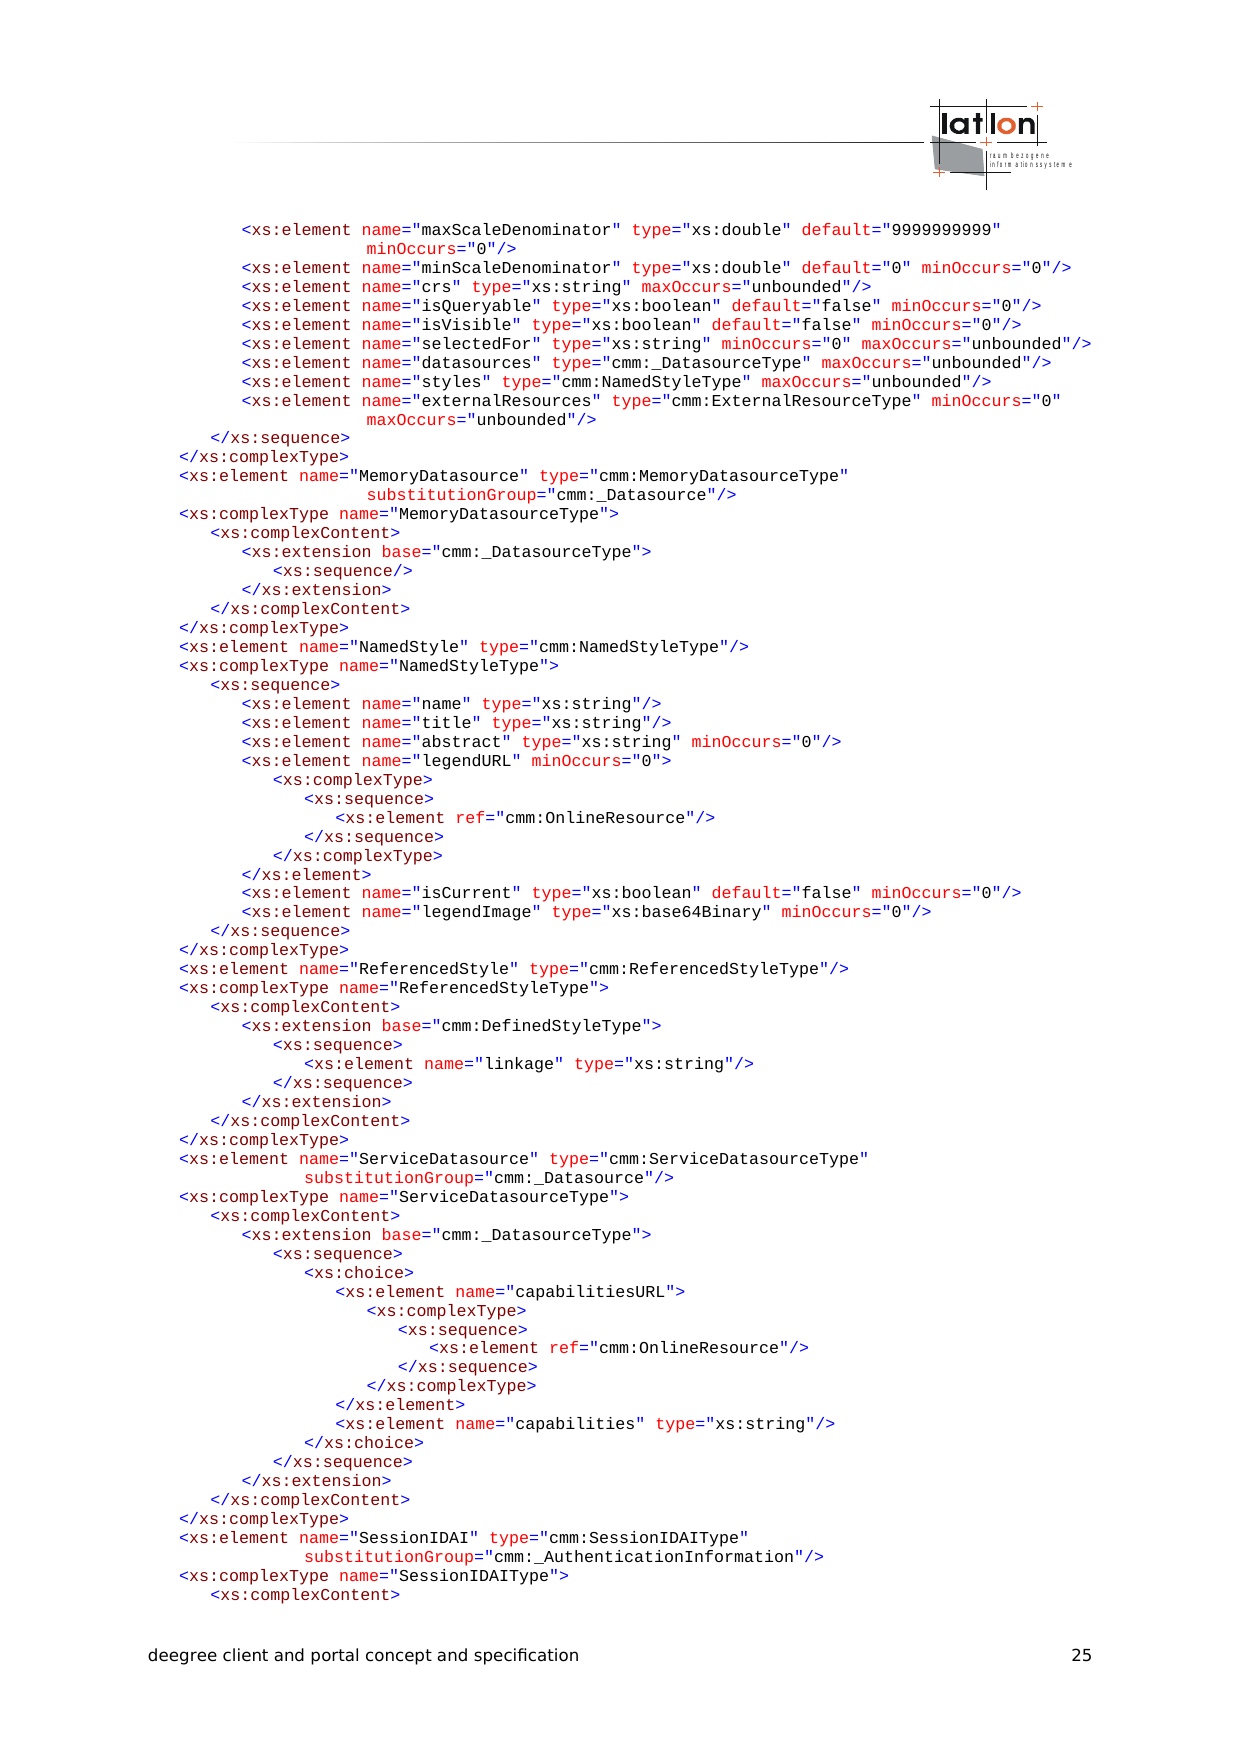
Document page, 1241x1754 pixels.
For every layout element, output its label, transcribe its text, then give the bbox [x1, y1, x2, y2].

text <xs:element name="isCurrent" type="xs:boolean" default="false" minOccurs="0"/> [148, 885, 1092, 904]
text </xs:sequence> [148, 1074, 1092, 1093]
text <xs:sequence> [148, 1037, 1092, 1056]
text </xs:complexType> [148, 847, 1092, 866]
text <xs:sequence> [148, 676, 1092, 695]
text <xs:extension base="cmm:_DatasourceType"> [148, 544, 1092, 563]
text <xs:element name="minScaleDenominator" type="xs:double" default="0" minOccurs="0"/> [148, 259, 1092, 278]
text </xs:complexType> [148, 449, 1092, 468]
text </xs:extension> [148, 1093, 1092, 1112]
text </xs:choice> [148, 1435, 1092, 1454]
text <xs:extension base="cmm:_DatasourceType"> [148, 1226, 1092, 1245]
text <xs:complexType name="MemoryDatasourceType"> [148, 506, 1092, 525]
text <xs:complexContent> [148, 999, 1092, 1018]
text <xs:element name="title" type="xs:string"/> [148, 714, 1092, 733]
text </xs:sequence> [148, 430, 1092, 449]
text <xs:element name="name" type="xs:string"/> [148, 695, 1092, 714]
text <xs:complexType name="ServiceDatasourceType"> [148, 1188, 1092, 1207]
text </xs:element> [148, 866, 1092, 885]
text <xs:element name="ServiceDatasource" type="cmm:ServiceDatasourceType" [148, 1150, 1092, 1169]
text <xs:element name="legendImage" type="xs:base64Binary" minOccurs="0"/> [148, 904, 1092, 923]
text <xs:complexType> [148, 1302, 1092, 1321]
text <xs:element name="crs" type="xs:string" maxOccurs="unbounded"/> [148, 278, 1092, 297]
text <xs:element name="styles" type="cmm:NamedStyleType" maxOccurs="unbounded"/> [148, 373, 1092, 392]
text </xs:sequence> [148, 1359, 1092, 1378]
text <xs:complexType name="SessionIDAIType"> [148, 1567, 1092, 1586]
text </xs:sequence> [148, 923, 1092, 942]
text </xs:extension> [148, 582, 1092, 601]
text </xs:sequence> [148, 1454, 1092, 1473]
text <xs:sequence/> [148, 563, 1092, 582]
text <xs:element name="datasources" type="cmm:_DatasourceType" maxOccurs="unbounded"/> [148, 354, 1092, 373]
text <xs:element ref="cmm:OnlineResource"/> [148, 1340, 1092, 1359]
text <xs:element name="externalResources" type="cmm:ExternalResourceType" minOccurs="0" [148, 392, 1092, 411]
text <xs:sequence> [148, 1321, 1092, 1340]
text </xs:complexContent> [148, 1492, 1092, 1511]
text </xs:complexType> [148, 1131, 1092, 1150]
text </xs:complexType> [148, 1378, 1092, 1397]
text </xs:sequence> [148, 828, 1092, 847]
text </xs:complexContent> [148, 1112, 1092, 1131]
text <xs:element name="legendURL" minOccurs="0"> [148, 752, 1092, 771]
text <xs:element name="NamedStyle" type="cmm:NamedStyleType"/> [148, 638, 1092, 657]
text <xs:extension base="cmm:DefinedStyleType"> [148, 1018, 1092, 1037]
text <xs:element name="selectedFor" type="xs:string" minOccurs="0" maxOccurs="unbounded"/> [148, 335, 1092, 354]
text <xs:sequence> [148, 1245, 1092, 1264]
text <xs:complexContent> [148, 525, 1092, 544]
text </xs:complexType> [148, 1511, 1092, 1529]
text substitutionGroup="cmm:_AuthenticationInformation"/> [148, 1548, 1092, 1567]
text substitutionGroup="cmm:_Datasource"/> [148, 487, 1092, 506]
text <xs:element name="linkage" type="xs:string"/> [148, 1056, 1092, 1074]
text <xs:complexType> [148, 771, 1092, 790]
text <xs:sequence> [148, 790, 1092, 809]
text maxOccurs="unbounded"/> [148, 411, 1092, 430]
text <xs:element ref="cmm:OnlineResource"/> [148, 809, 1092, 828]
text <xs:element name="isVisible" type="xs:boolean" default="false" minOccurs="0"/> [148, 316, 1092, 335]
text <xs:complexType name="ReferencedStyleType"> [148, 980, 1092, 999]
text </xs:complexType> [148, 619, 1092, 638]
text <xs:complexType name="NamedStyleType"> [148, 657, 1092, 676]
text substitutionGroup="cmm:_Datasource"/> [148, 1169, 1092, 1188]
text <xs:element name="MemoryDatasource" type="cmm:MemoryDatasourceType" [148, 468, 1092, 487]
text <xs:element name="isQueryable" type="xs:boolean" default="false" minOccurs="0"/> [148, 297, 1092, 316]
text <xs:complexContent> [148, 1586, 1092, 1605]
text <xs:complexContent> [148, 1207, 1092, 1226]
text </xs:complexType> [148, 942, 1092, 961]
text <xs:element name="capabilities" type="xs:string"/> [148, 1416, 1092, 1435]
text <xs:choice> [148, 1264, 1092, 1283]
text minOccurs="0"/> [148, 240, 1092, 259]
text <xs:element name="SessionIDAI" type="cmm:SessionIDAIType" [148, 1529, 1092, 1548]
text <xs:element name="maxScaleDenominator" type="xs:double" default="9999999999" [148, 221, 1092, 240]
text <xs:element name="ReferencedStyle" type="cmm:ReferencedStyleType"/> [148, 961, 1092, 980]
text </xs:complexContent> [148, 601, 1092, 619]
text <xs:element name="capabilitiesURL"> [148, 1283, 1092, 1302]
text </xs:extension> [148, 1473, 1092, 1492]
text </xs:element> [148, 1397, 1092, 1416]
text <xs:element name="abstract" type="xs:string" minOccurs="0"/> [148, 733, 1092, 752]
